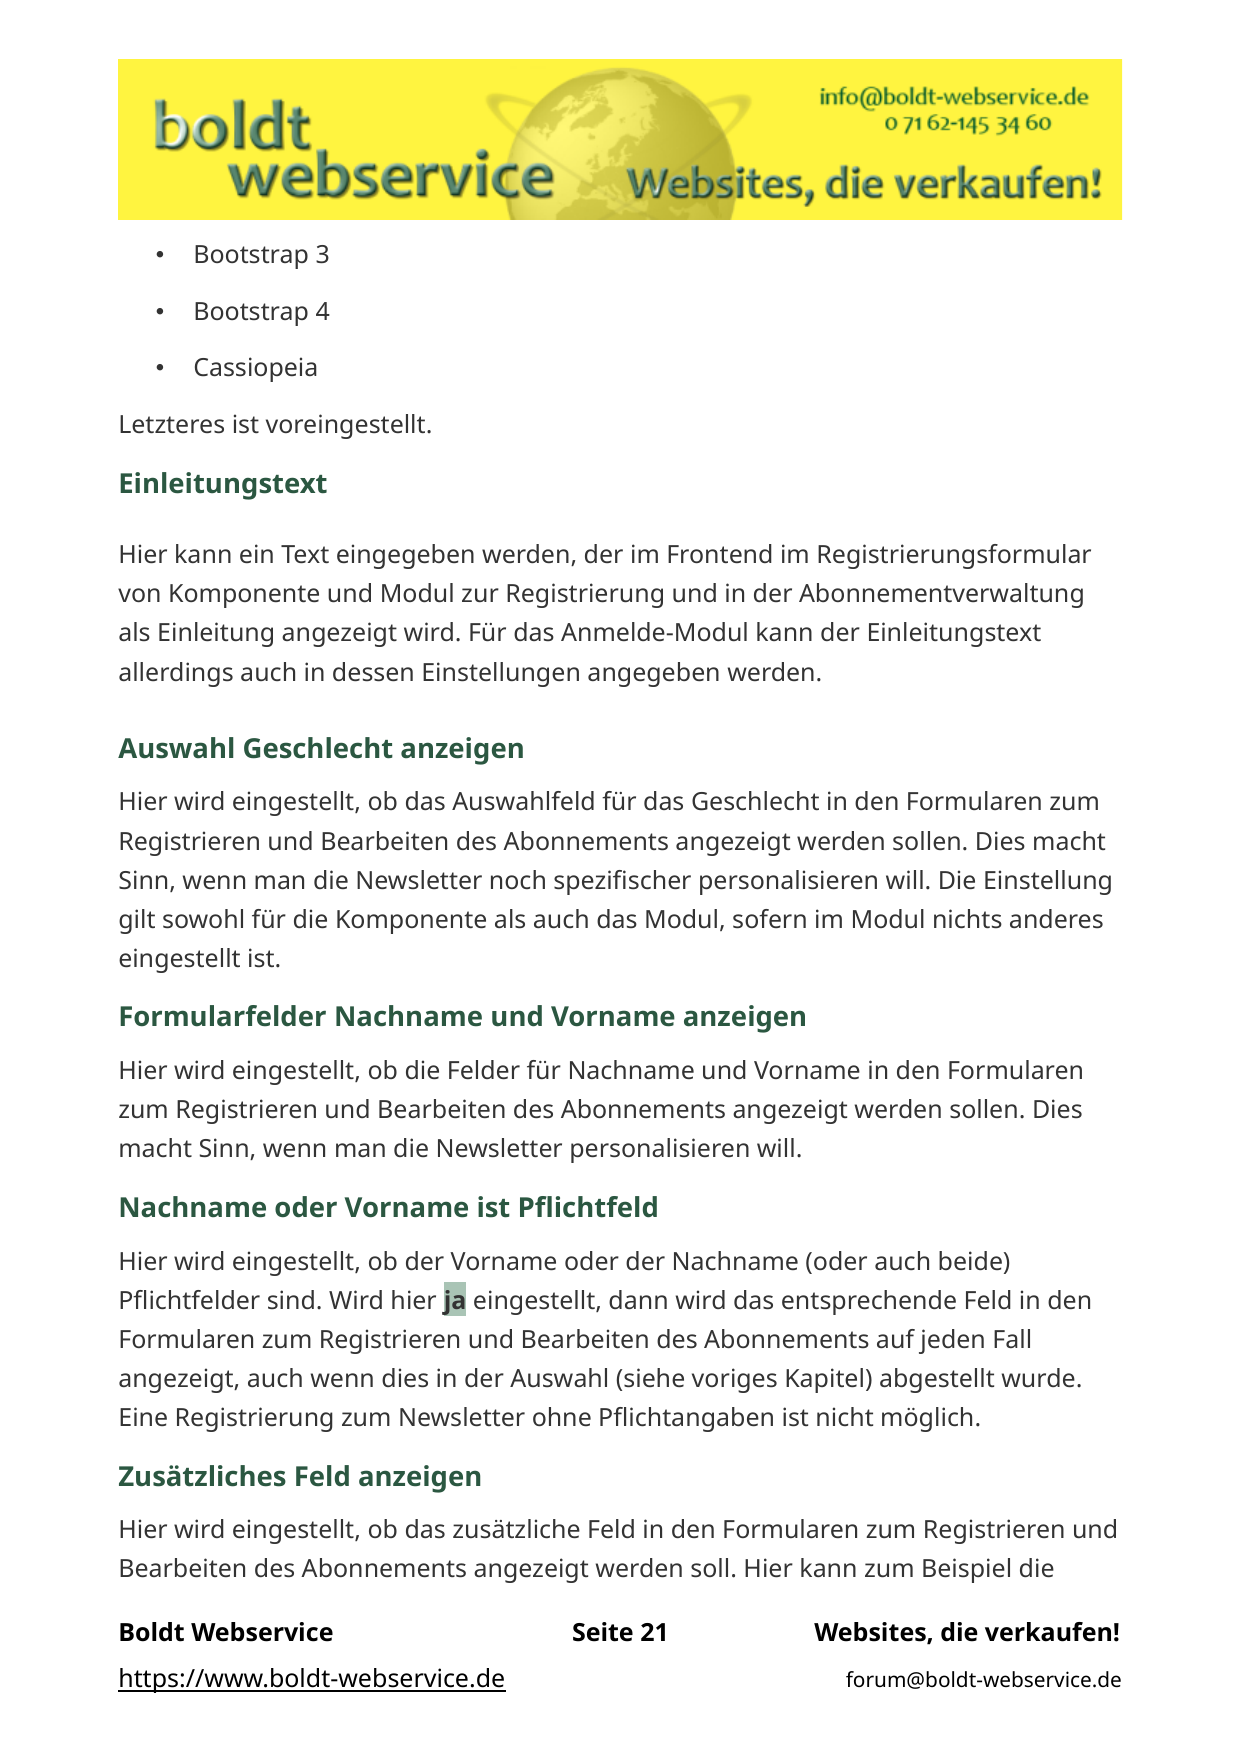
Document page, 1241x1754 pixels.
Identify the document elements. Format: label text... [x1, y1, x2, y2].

subtitle Nachname oder Vorname ist Pflichtfeld [118, 1188, 1122, 1225]
text Hier kann ein Text eingegeben werden, der im Frontend im Registrierungsformular von Komponente und Modul zur Registrierung und in der Abonnementverwaltung als Einleitung angezeigt wird. Für das Anmelde-Modul kann der Einleitungstext allerdings auch in dessen Einstellungen angegeben werden. [118, 537, 1122, 688]
subtitle Formularfelder Nachname und Vorname anzeigen [118, 997, 1122, 1035]
list Bootstrap 4 [156, 293, 1122, 327]
text Hier wird eingestellt, ob die Felder für Nachname und Vorname in den Formularen zum Registrieren und Bearbeiten des Abonnements angezeigt werden sollen. Dies macht Sinn, wenn man die Newsletter personalisieren will. [118, 1053, 1122, 1165]
list Cassiopeia [156, 350, 1122, 384]
picture [118, 59, 1123, 220]
text Hier wird eingestellt, ob das Auswahlfeld für das Geschlecht in den Formularen zum Registrieren und Bearbeiten des Abonnements angezeigt werden sollen. Dies macht Sinn, wenn man die Newsletter noch spezifischer personalisieren will. Die Einstellung gilt sowohl für die Komponente als auch das Modul, sofern im Modul nichts anderes eingestellt ist. [118, 784, 1122, 975]
list Bootstrap 3 [156, 236, 1122, 270]
subtitle Einleitungstext [118, 464, 1122, 501]
text Letzteres ist voreingestellt. [118, 407, 1122, 441]
subtitle Zusätzliches Feld anzeigen [118, 1457, 1122, 1494]
subtitle Auswahl Geschlecht anzeigen [118, 729, 1122, 766]
text Hier wird eingestellt, ob der Vorname oder der Nachname (oder auch beide) Pflichtfelder sind. Wird hier ja eingestellt, dann wird das entsprechende Feld in den Formularen zum Registrieren und Bearbeiten des Abonnements auf jeden Fall angezeigt, auch wenn dies in der Auswahl (siehe voriges Kapitel) abgestellt wurde. Eine Registrierung zum Newsletter ohne Pflichtangaben ist nicht möglich. [118, 1243, 1122, 1434]
text Hier wird eingestellt, ob das zusätzliche Feld in den Formularen zum Registrieren und Bearbeiten des Abonnements angezeigt werden soll. Hier kann zum Beispiel die [118, 1512, 1122, 1585]
